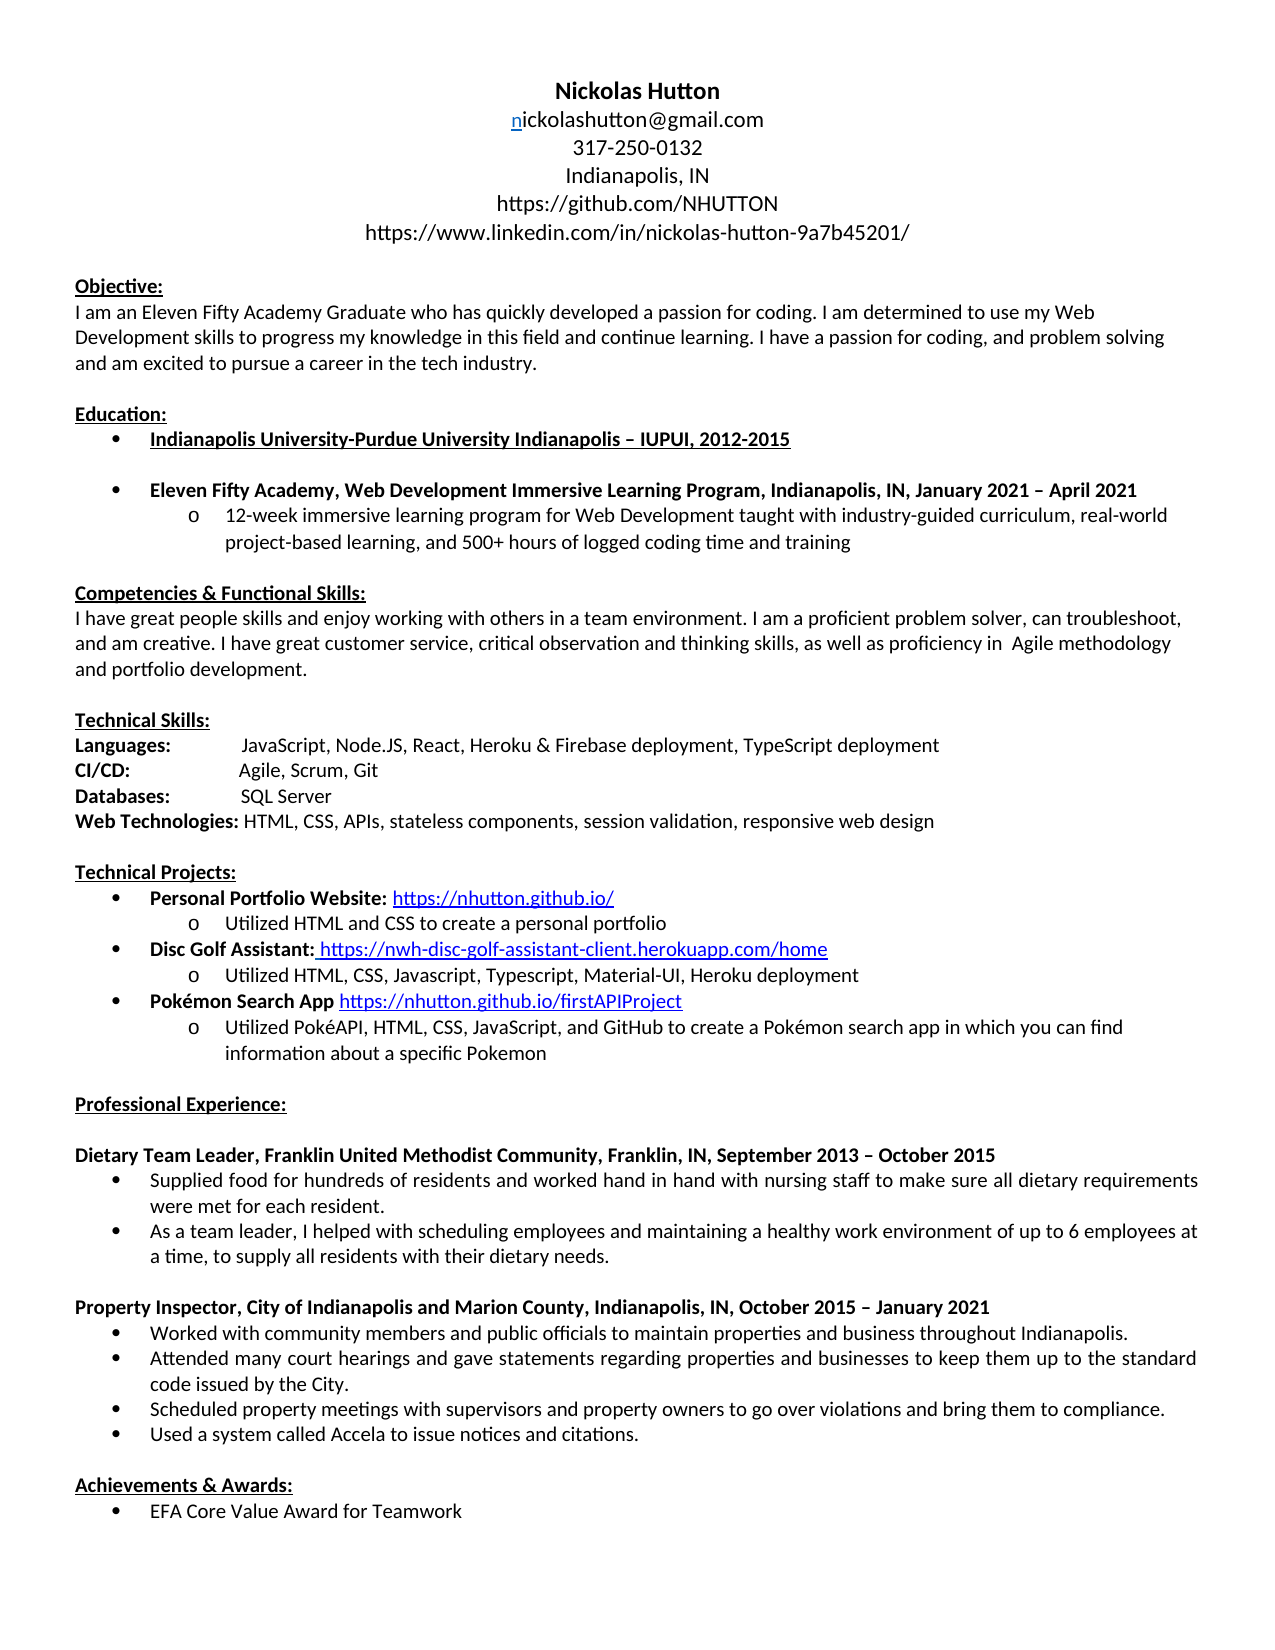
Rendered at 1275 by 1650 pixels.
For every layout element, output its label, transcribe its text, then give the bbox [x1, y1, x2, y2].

text Technical Skills: [75, 707, 1200, 732]
text Objective: [75, 274, 1200, 299]
list Disc Golf Assistant: https://nwh-disc-golf-assistant-client.herokuapp.com/home [112, 937, 1200, 962]
text Competencies & Functional Skills: [75, 580, 1200, 605]
text Professional Experience: [75, 1091, 1200, 1117]
text Databases: SQL Server [75, 783, 1200, 808]
list Used a system called Accela to issue notices and citations. [112, 1422, 1200, 1447]
text Dietary Team Leader, Franklin United Methodist Community, Franklin, IN, September 2013 – October 2015 [75, 1142, 1200, 1167]
list Attended many court hearings and gave statements regarding properties and businesses to keep them up to the standard code issued by the City. [112, 1345, 1200, 1396]
text Indianapolis, IN [75, 162, 1200, 189]
text CI/CD: Agile, Scrum, Git [75, 758, 1200, 783]
text https://github.com/NHUTTON [75, 189, 1200, 218]
text Web Technologies: HTML, CSS, APIs, stateless components, session validation, responsive web design [75, 808, 1200, 834]
text I have great people skills and enjoy working with others in a team environment. I am a proficient problem solver, can troubleshoot, and am creative. I have great customer service, critical observation and thinking skills, as well as proficiency in Agile methodology and portfolio development. [75, 605, 1200, 681]
list Eleven Fifty Academy, Web Development Immersive Learning Program, Indianapolis, IN, January 2021 – April 2021 [112, 477, 1200, 502]
list Supplied food for hundreds of residents and worked hand in hand with nursing staff to make sure all dietary requirements were met for each resident. [112, 1167, 1200, 1218]
list EFA Core Value Award for Teamwork [112, 1498, 1200, 1523]
text Technical Projects: [75, 859, 1200, 885]
list Scheduled property meetings with supervisors and property owners to go over violations and bring them to compliance. [112, 1396, 1200, 1422]
list Utilized PokéAPI, HTML, CSS, JavaScript, and GitHub to create a Pokémon search app in which you can find information about a specific Pokemon [187, 1014, 1200, 1066]
text Nickolas Hutton [75, 75, 1200, 106]
text https://www.linkedin.com/in/nickolas-hutton-9a7b45201/ [75, 218, 1200, 246]
list Pokémon Search App https://nhutton.github.io/firstAPIProject [112, 988, 1200, 1014]
list Utilized HTML and CSS to create a personal portfolio [187, 910, 1200, 937]
list Utilized HTML, CSS, Javascript, Typescript, Material-UI, Heroku deployment [187, 962, 1200, 988]
text Education: [75, 401, 1200, 426]
list Worked with community members and public officials to maintain properties and business throughout Indianapolis. [112, 1320, 1200, 1345]
text 317-250-0132 [75, 133, 1200, 162]
text Languages: JavaScript, Node.JS, React, Heroku & Firebase deployment, TypeScript deployment [75, 732, 1200, 758]
list 12-week immersive learning program for Web Development taught with industry-guided curriculum, real-world project-based learning, and 500+ hours of logged coding time and training [187, 502, 1200, 554]
text Property Inspector, City of Indianapolis and Marion County, Indianapolis, IN, October 2015 – January 2021 [75, 1294, 1200, 1320]
text nickolashutton@gmail.com [75, 106, 1200, 133]
list Personal Portfolio Website: https://nhutton.github.io/ [112, 885, 1200, 910]
text Achievements & Awards: [75, 1472, 1200, 1498]
list Indianapolis University-Purdue University Indianapolis – IUPUI, 2012-2015 [112, 426, 1200, 452]
list As a team leader, I helped with scheduling employees and maintaining a healthy work environment of up to 6 employees at a time, to supply all residents with their dietary needs. [112, 1218, 1200, 1269]
text I am an Eleven Fifty Academy Graduate who has quickly developed a passion for coding. I am determined to use my Web Development skills to progress my knowledge in this field and continue learning. I have a passion for coding, and problem solving and am excited to pursue a career in the tech industry. [75, 299, 1200, 375]
